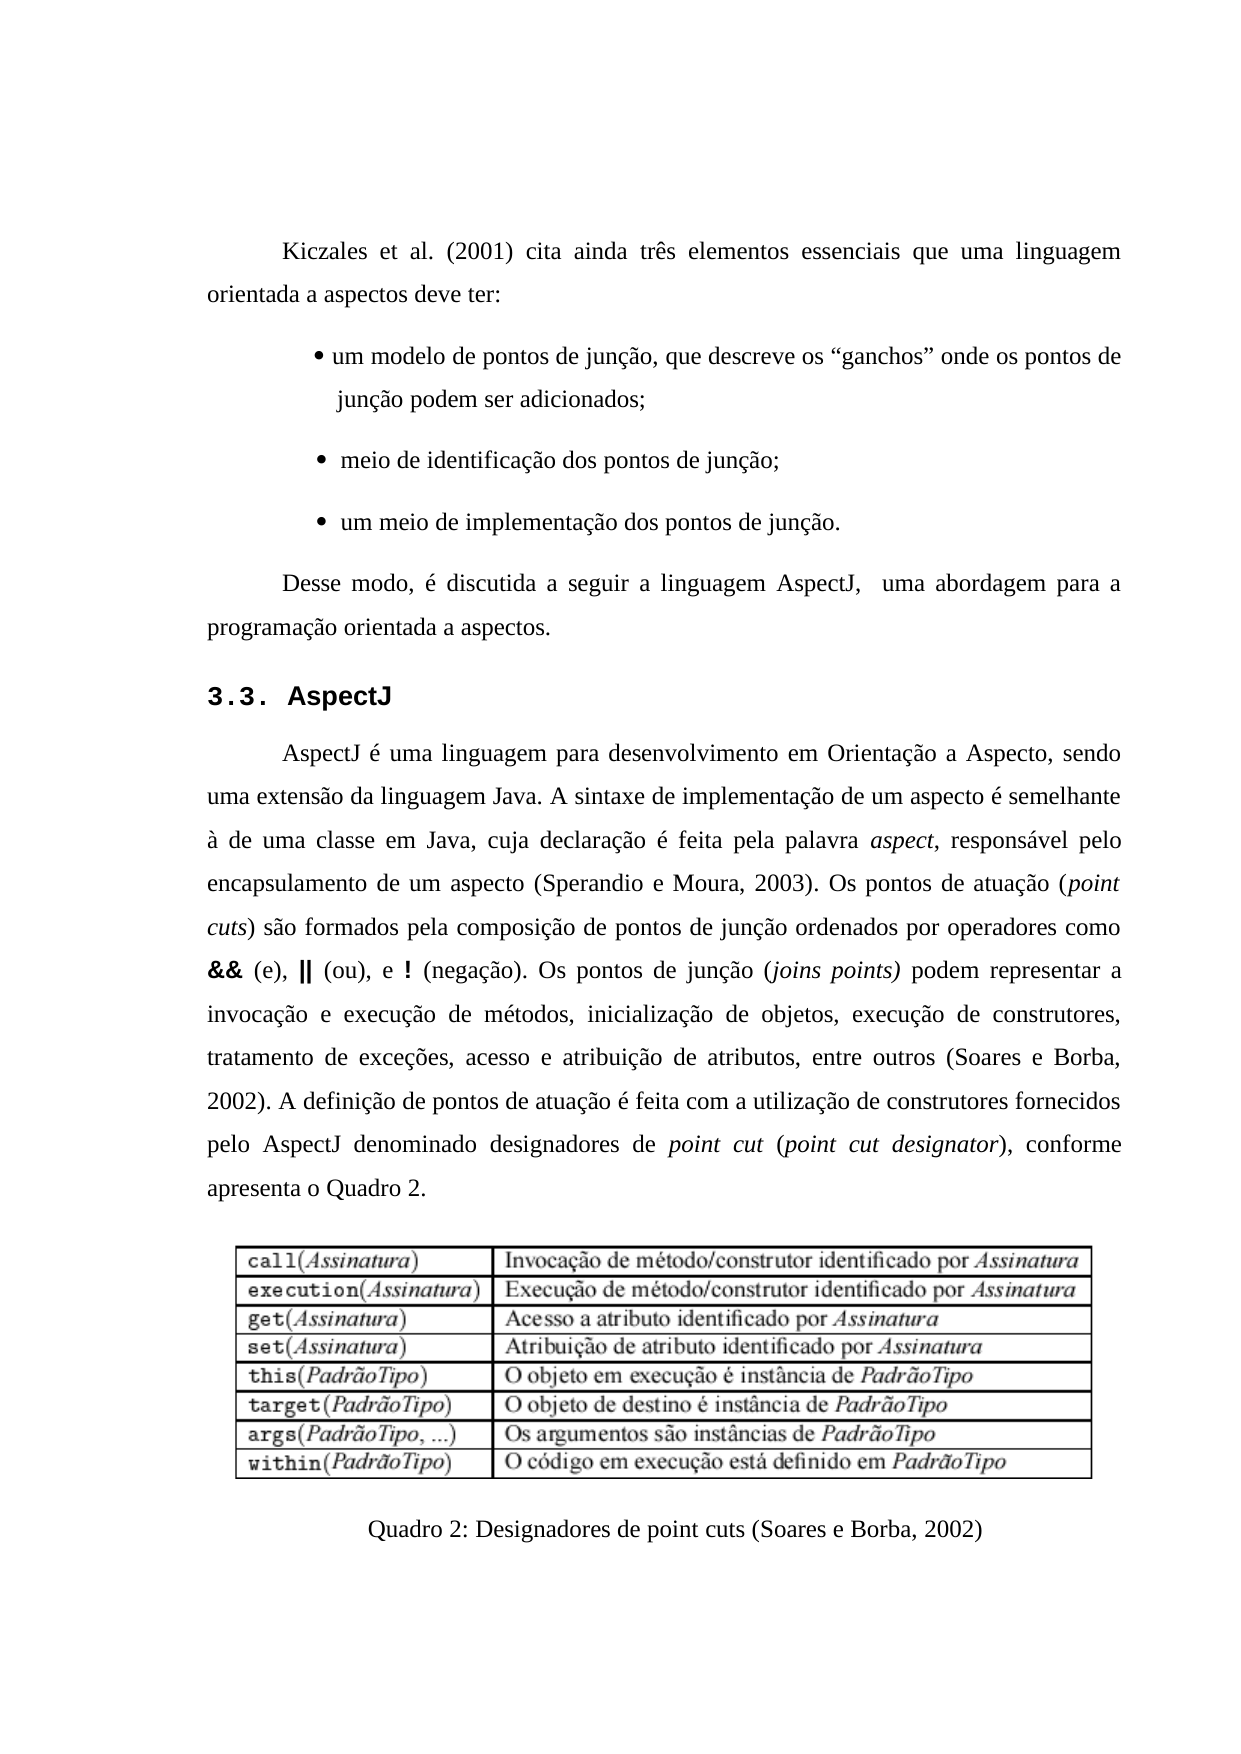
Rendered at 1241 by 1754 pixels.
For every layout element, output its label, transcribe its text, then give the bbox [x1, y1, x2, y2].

list meio de identificação dos pontos de junção; [317, 445, 1122, 474]
picture [234, 1243, 1094, 1479]
list um meio de implementação dos pontos de junção. [317, 507, 1122, 536]
text Desse modo, é discutida a seguir a linguagem AspectJ, uma abordagem para a programação orientada a aspectos. [207, 568, 1122, 641]
text Quadro 2: Designadores de point cuts (Soares e Borba, 2002) [229, 1514, 1122, 1543]
text Kiczales et al. (2001) cita ainda três elementos essenciais que uma linguagem orientada a aspectos deve ter: [207, 236, 1122, 308]
text AspectJ é uma linguagem para desenvolvimento em Orientação a Aspecto, sendo uma extensão da linguagem Java. A sintaxe de implementação de um aspecto é semelhante à de uma classe em Java, cuja declaração é feita pela palavra aspect, responsável pelo encapsulamento de um aspecto (Sperandio e Moura, 2003). Os pontos de atuação (point cuts) são formados pela composição de pontos de junção ordenados por operadores como && (e), || (ou), e ! (negação). Os pontos de junção (joins points) podem representar a invocação e execução de métodos, inicialização de objetos, execução de construtores, tratamento de exceções, acesso e atribuição de atributos, entre outros (Soares e Borba, 2002). A definição de pontos de atuação é feita com a utilização de construtores fornecidos pelo AspectJ denominado designadores de point cut (point cut designator), conforme apresenta o Quadro 2. [207, 737, 1122, 1202]
list um modelo de pontos de junção, que descreve os “ganchos” onde os pontos de junção podem ser adicionados; [314, 341, 1122, 413]
subtitle AspectJ [207, 680, 1122, 713]
